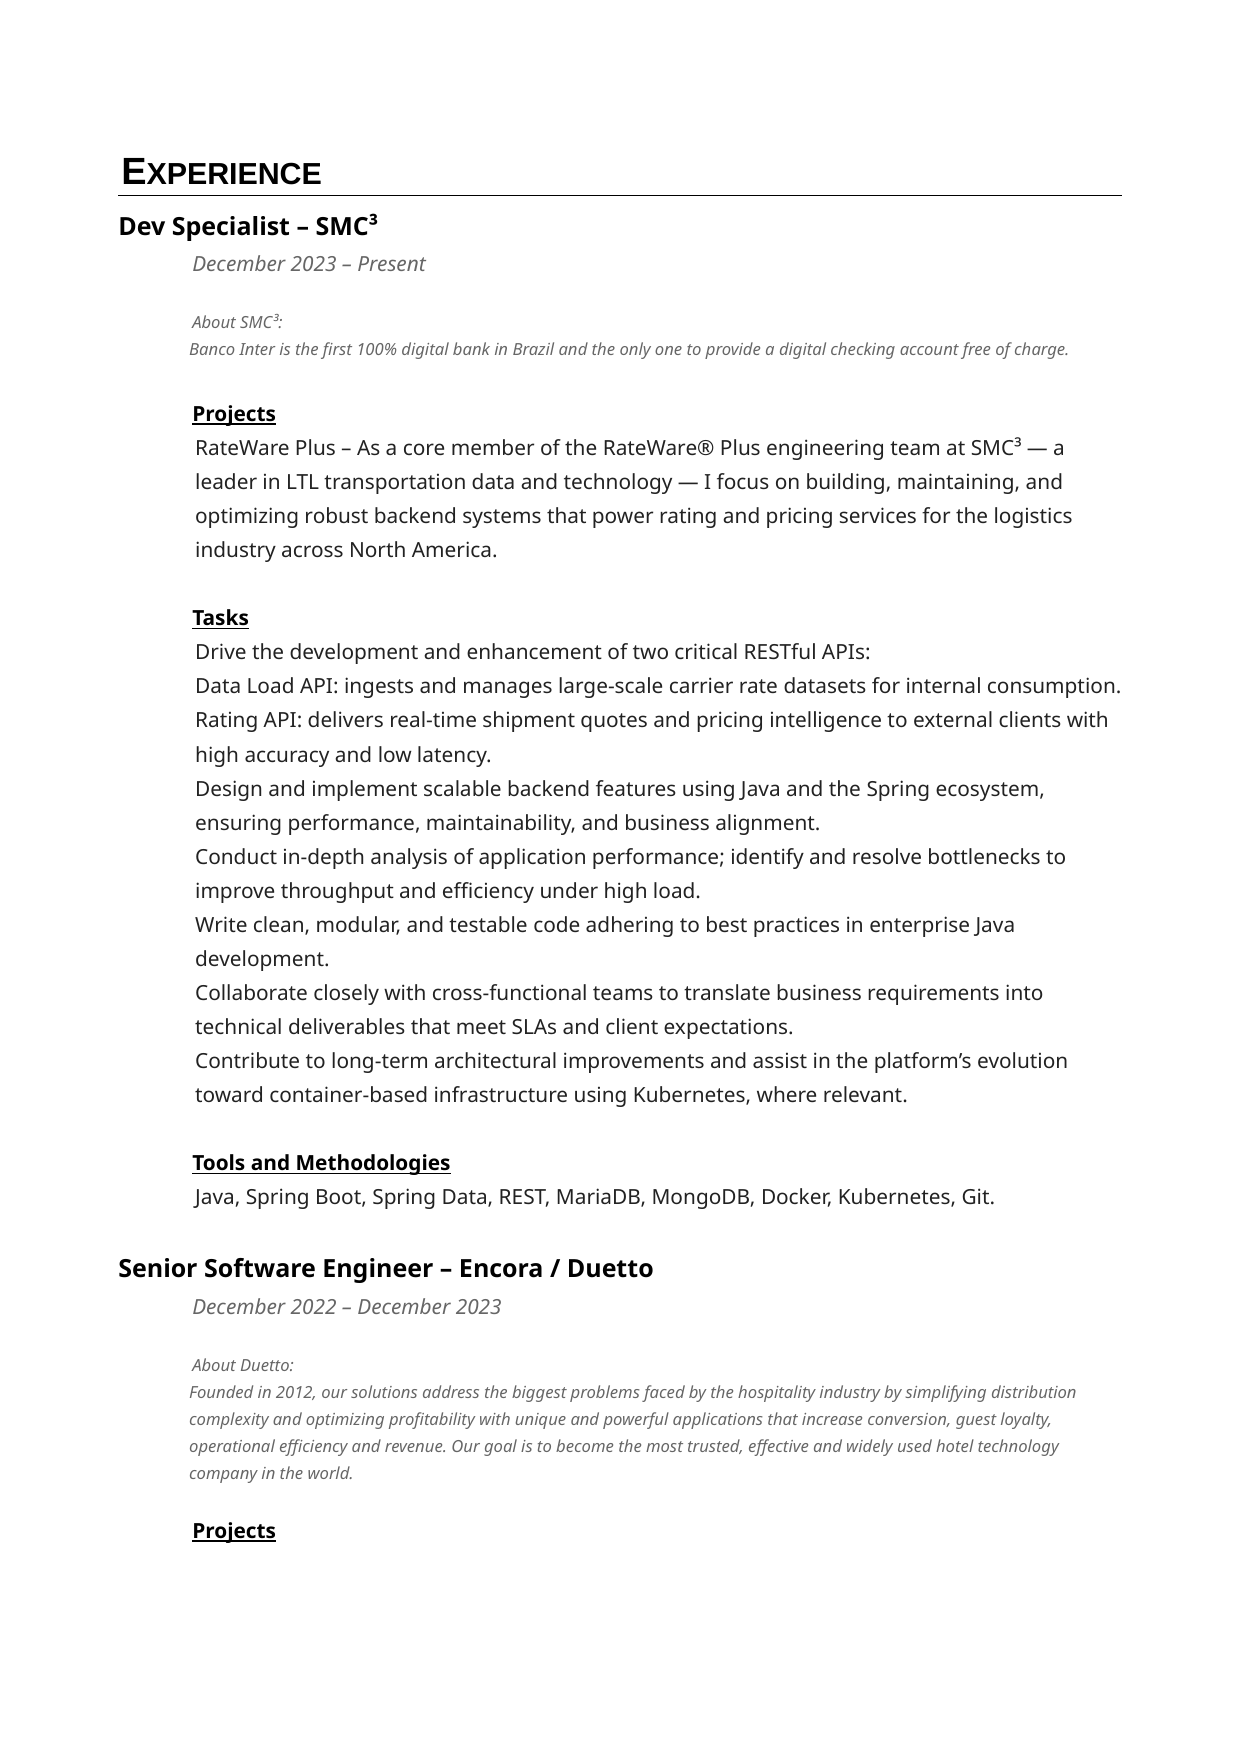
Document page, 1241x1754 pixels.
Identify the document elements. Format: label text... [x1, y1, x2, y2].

text Java, Spring Boot, Spring Data, REST, MariaDB, MongoDB, Docker, Kubernetes, Git. [195, 1182, 1122, 1211]
text Projects [118, 399, 1122, 427]
text Senior Software Engineer – Encora / Duetto [118, 1251, 1122, 1285]
text RateWare Plus – As a core member of the RateWare® Plus engineering team at SMC³ — a leader in LTL transportation data and technology — I focus on building, maintaining, and optimizing robust backend systems that power rating and pricing services for the logistics industry across North America. [195, 433, 1122, 564]
text Founded in 2012, our solutions address the biggest problems faced by the hospitality industry by simplifying distribution complexity and optimizing profitability with unique and powerful applications that increase conversion, guest loyalty, operational efficiency and revenue. Our goal is to become the most trusted, effective and widely used hotel technology company in the world. [189, 1380, 1122, 1512]
text About SMC³: [118, 310, 1122, 333]
text Tasks [118, 603, 1122, 632]
text About Duetto: [118, 1353, 1122, 1376]
text Dev Specialist – SMC³ [118, 208, 1122, 242]
text Drive the development and enhancement of two critical RESTful APIs: Data Load API: ingests and manages large-scale carrier rate datasets for internal consumption. Rating API: delivers real-time shipment quotes and pricing intelligence to external clients with high accuracy and low latency. Design and implement scalable backend features using Java and the Spring ecosystem, ensuring performance, maintainability, and business alignment. Conduct in-depth analysis of application performance; identify and resolve bottlenecks to improve throughput and efficiency under high load. Write clean, modular, and testable code adhering to best practices in enterprise Java development. Collaborate closely with cross-functional teams to translate business requirements into technical deliverables that meet SLAs and client expectations. Contribute to long-term architectural improvements and assist in the platform’s evolution toward container-based infrastructure using Kubernetes, where relevant. [195, 637, 1122, 1109]
text Banco Inter is the first 100% digital bank in Brazil and the only one to provide a digital checking account free of charge. [189, 337, 1122, 360]
text December 2022 – December 2023 [192, 1292, 1122, 1320]
text Projects [118, 1516, 1122, 1545]
subtitle Experience [118, 146, 1122, 195]
text Tools and Methodologies [118, 1148, 1122, 1177]
text December 2023 – Present [192, 249, 1122, 277]
